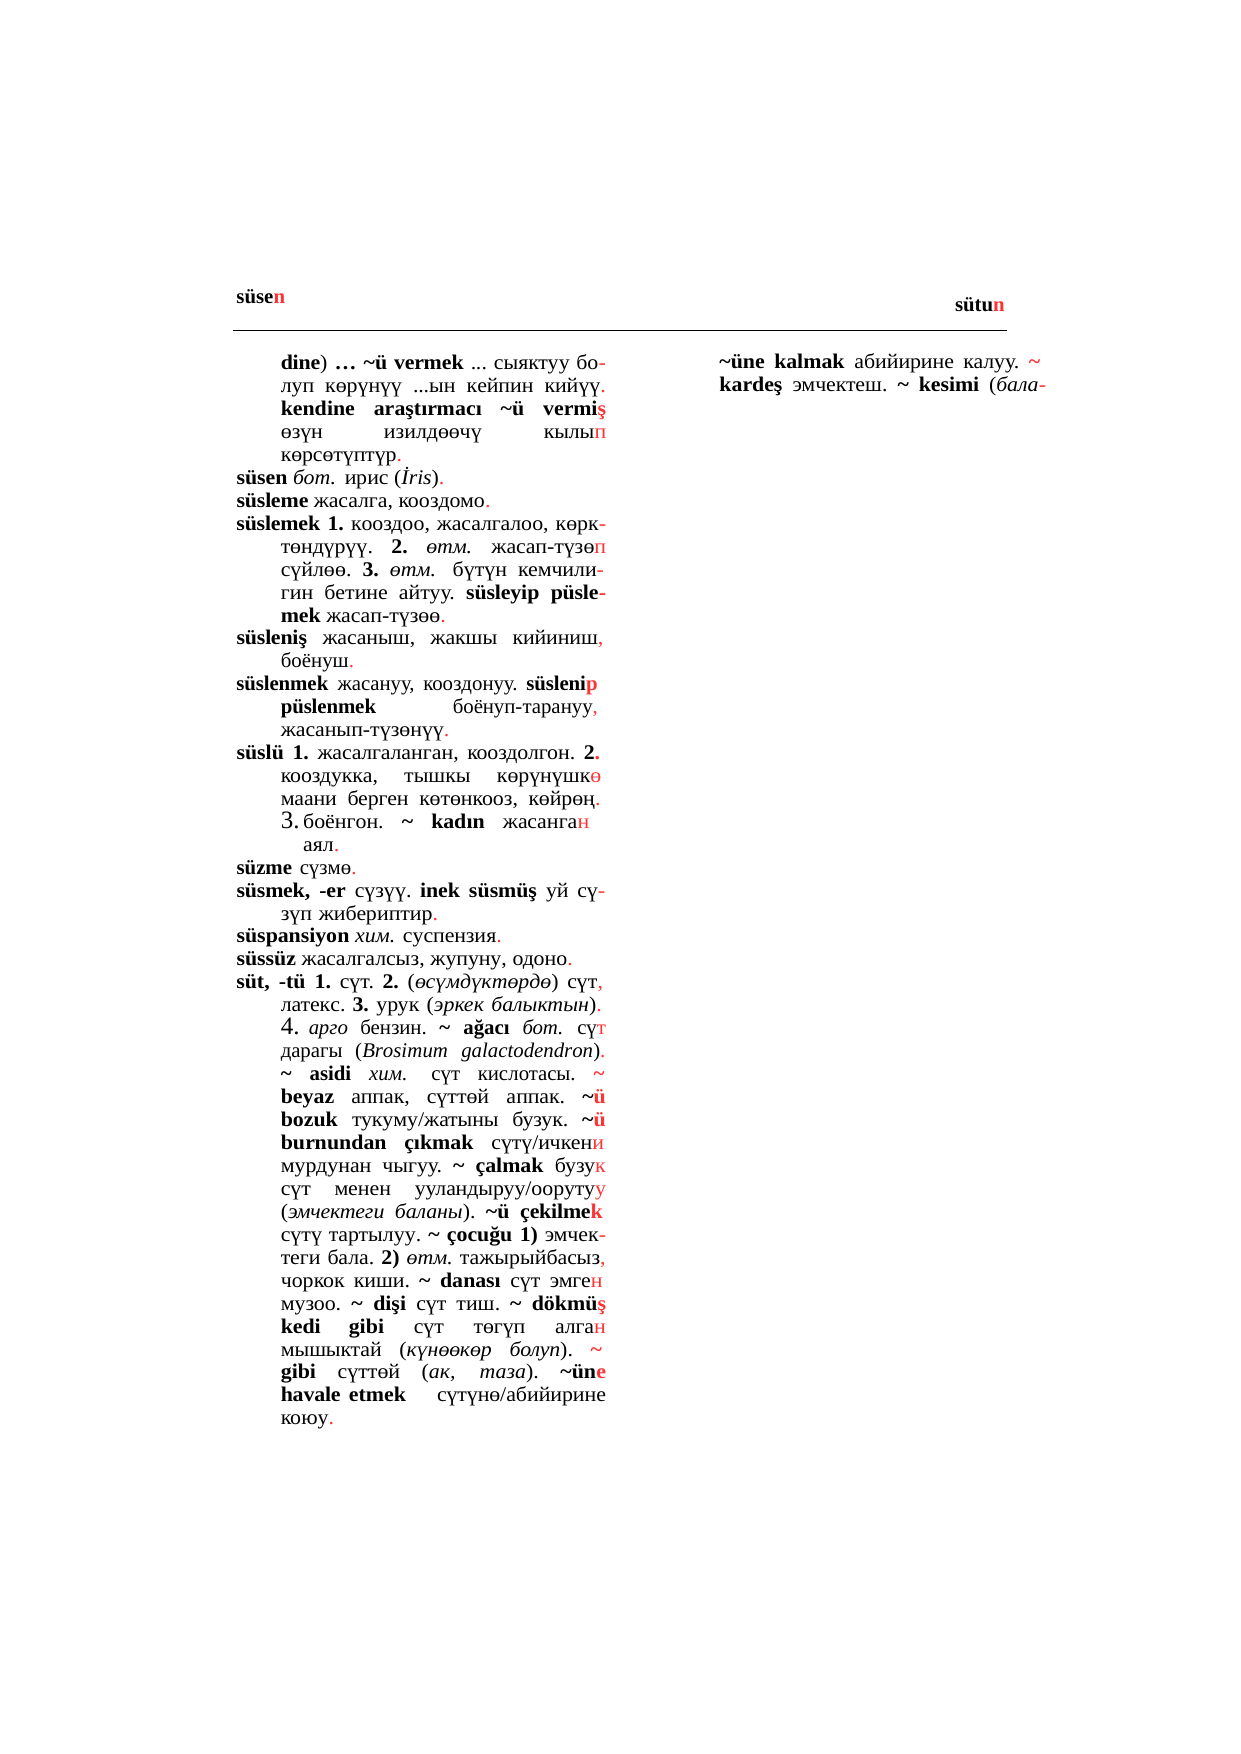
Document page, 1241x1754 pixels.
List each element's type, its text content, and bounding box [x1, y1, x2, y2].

text кооздукка, тышкы көрүнүшкө [281, 764, 606, 787]
text süzme сүзмө. [236, 856, 609, 879]
text dine) … ~ü vermek ... сыяктуу бо- луп көрүнүү ...ын кейпин кийүү. kendine araştırmacı ~ü vermiş өзүн изилдөөчү кылып көрсөтүптүр. [281, 350, 606, 466]
text süspansiyon хим. суспензия. [236, 925, 609, 947]
text kardeş эмчектеш. ~ kesimi (бала- [719, 373, 1065, 396]
list боёнгон. ~ kadın жасанган аял. [281, 810, 589, 856]
text гин бетине айтуу. süsleyip püsle- mek жасап-түзөө. [281, 581, 606, 627]
text музоо. ~ dişi сүт тиш. ~ dökmüş kedi gibi сүт төгүп алган мышыктай (күнөөкөр болуп). ~ [281, 1292, 606, 1361]
text süslenmek жасануу, кооздонуу. süslenip püslenmek боёнуп-тарануу, [236, 672, 606, 718]
text süslü 1. жасалгаланган, кооздолгон. 2. [236, 741, 609, 764]
text süslemek 1. кооздоо, жасалгалоо, көрк- төндүрүү. 2. өтм. жасап-түзөп сүйлөө. 3. өтм. бүтүн кемчили- [236, 512, 606, 581]
text боёнуш. [281, 649, 357, 672]
text süssüz жасалгалсыз, жупуну, одоно. [236, 947, 609, 971]
text süsen бот. ирис (İris). [236, 466, 609, 489]
text gibi сүттөй (ак, таза). ~üne havale etmek сүтүнө/абийирине коюу. [281, 1361, 606, 1429]
text süt, -tü 1. сүт. 2. (өсүмдүктөрдө) сүт, латекс. 3. урук (эркек балыктын). [236, 971, 609, 1016]
list арго бензин. ~ ağacı бот. сүт дарагы (Brosimum galactodendron). [281, 1016, 606, 1062]
text süsen [236, 284, 285, 308]
text ~ asidi хим. сүт кислотасы. ~ [281, 1062, 606, 1085]
text сүтү тартылуу. ~ çocuğu 1) эмчек- теги бала. 2) өтм. тажырыйбасыз, чоркок киши. ~ danası сүт эмген [281, 1223, 606, 1292]
text süsleme жасалга, кооздомо. [236, 489, 609, 512]
text süsmek, -er сүзүү. inek süsmüş уй сү- зүп жибериптир. [236, 879, 606, 925]
text süsleniş жасаныш, жакшы кийиниш, [236, 627, 609, 649]
text sütun [894, 292, 1065, 316]
text beyaz аппак, сүттөй аппак. ~ü bozuk тукуму/жатыны бузук. ~ü burnundan çıkmak сүтү/ичкени [281, 1085, 606, 1154]
text ~üne kalmak абийирине калуу. ~ [719, 350, 1062, 373]
text маани берген көтөнкооз, көйрөң. [281, 787, 606, 810]
text мурдунан чыгуу. ~ çalmak бузук сүт менен ууландыруу/оорутуу (эмчектеги баланы). ~ü çekilmek [281, 1154, 606, 1223]
text жасанып-түзөнүү. [281, 718, 451, 741]
